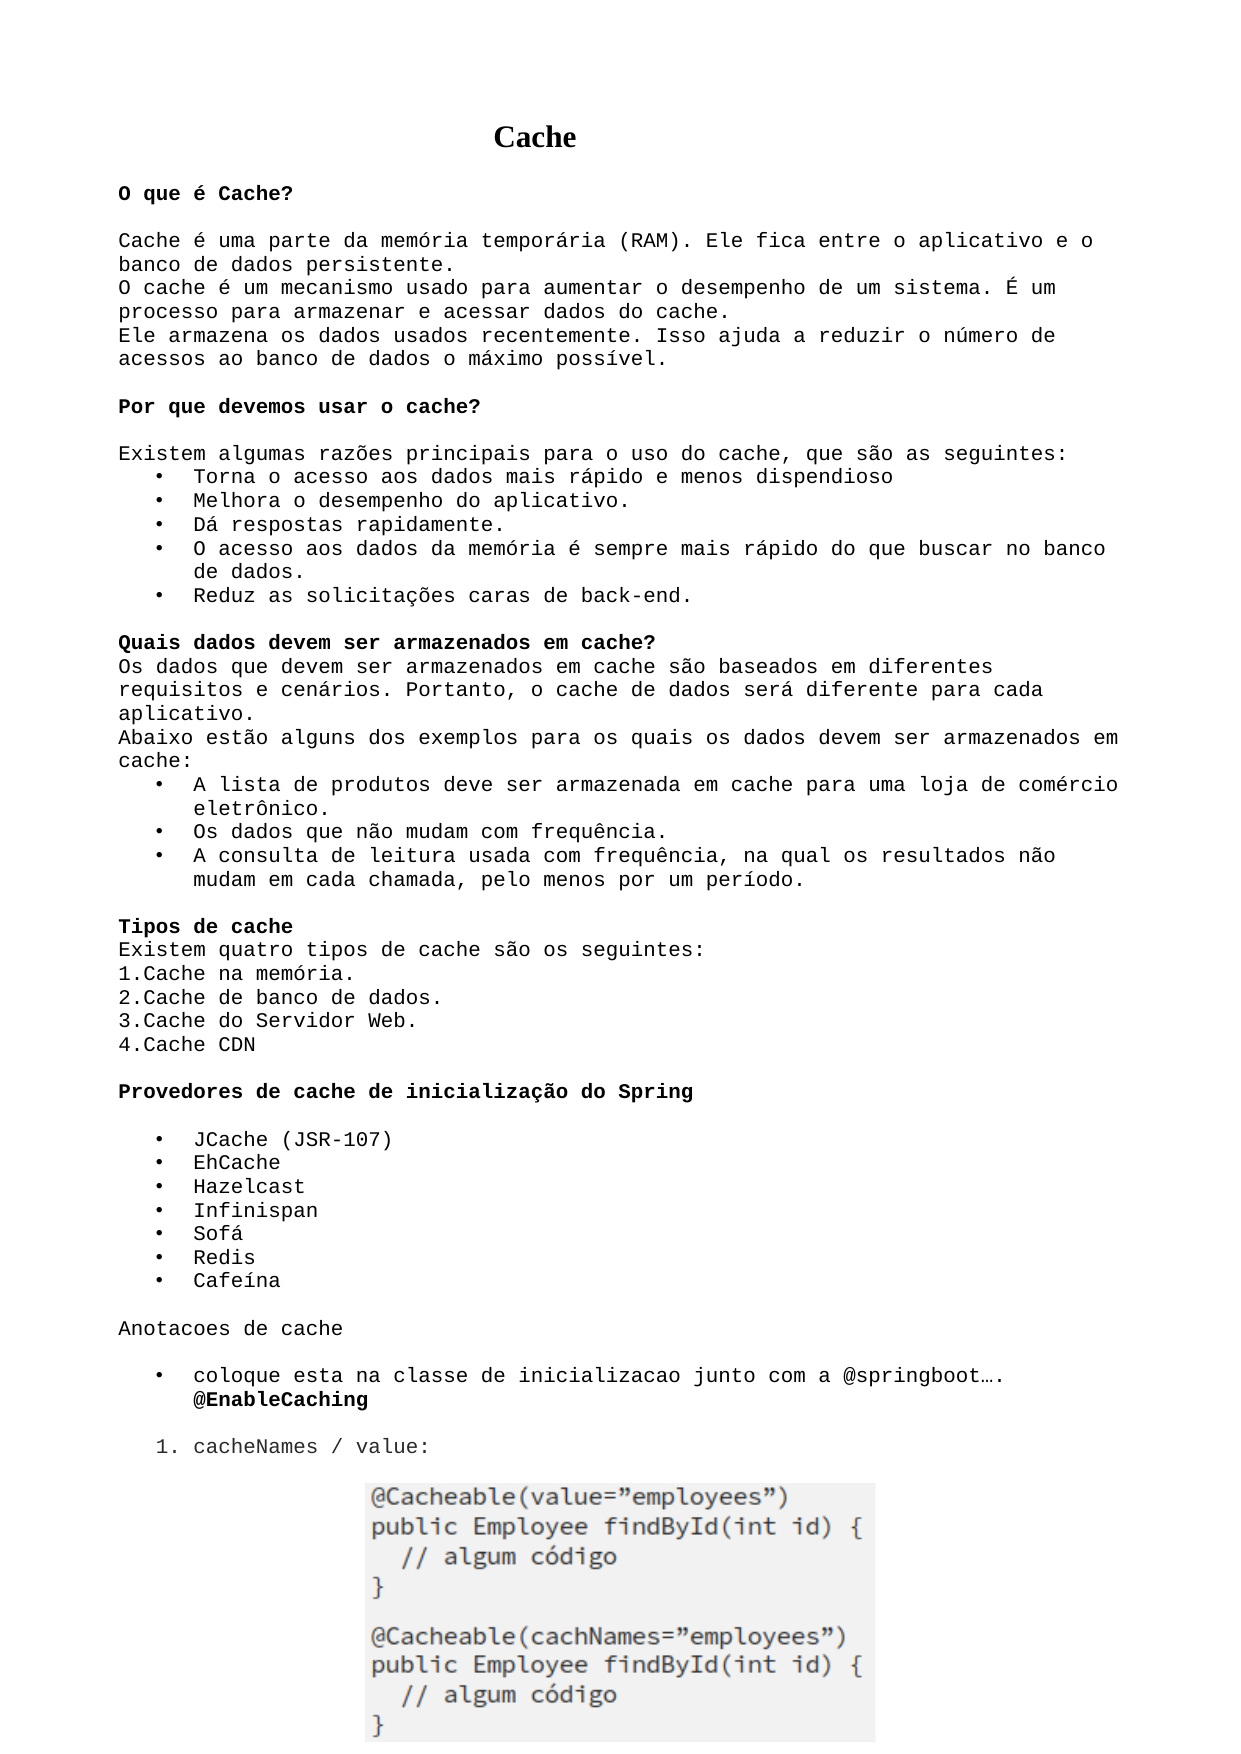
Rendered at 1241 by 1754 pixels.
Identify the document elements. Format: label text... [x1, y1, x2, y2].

text Anotacoes de cache [118, 1318, 1122, 1341]
list Dá respostas rapidamente. [156, 514, 1122, 537]
text Quais dados devem ser armazenados em cache? [118, 632, 1122, 656]
list Os dados que não mudam com frequência. [156, 821, 1122, 845]
text @EnableCaching [118, 1389, 1122, 1412]
list Reduz as solicitações caras de back-end. [156, 585, 1122, 608]
text O cache é um mecanismo usado para aumentar o desempenho de um sistema. É um processo para armazenar e acessar dados do cache. [118, 277, 1122, 325]
list A consulta de leitura usada com frequência, na qual os resultados não mudam em cada chamada, pelo menos por um período. [156, 845, 1122, 892]
text Provedores de cache de inicialização do Spring [118, 1081, 1122, 1105]
picture [364, 1483, 876, 1742]
list Redis [156, 1247, 1122, 1271]
text Os dados que devem ser armazenados em cache são baseados em diferentes requisitos e cenários. Portanto, o cache de dados será diferente para cada aplicativo. [118, 656, 1122, 727]
list Cache CDN [118, 1034, 1122, 1058]
text 1. cacheNames / value: [118, 1436, 1122, 1460]
text Cache é uma parte da memória temporária (RAM). Ele fica entre o aplicativo e o banco de dados persistente. [118, 230, 1122, 277]
text Tipos de cache [118, 916, 1122, 939]
list Cache na memória. [118, 963, 1122, 987]
list Infinispan [156, 1199, 1122, 1223]
text O que é Cache? [118, 183, 1122, 206]
list JCache (JSR-107) [156, 1129, 1122, 1152]
text Existem algumas razões principais para o uso do cache, que são as seguintes: [118, 443, 1122, 467]
text Por que devemos usar o cache? [118, 396, 1122, 419]
list EhCache [156, 1152, 1122, 1176]
list Hazelcast [156, 1176, 1122, 1199]
list Sofá [156, 1223, 1122, 1247]
text Cache [118, 118, 1122, 154]
list A lista de produtos deve ser armazenada em cache para uma loja de comércio eletrônico. [156, 774, 1122, 821]
list coloque esta na classe de inicializacao junto com a @springboot…. [156, 1365, 1122, 1389]
list O acesso aos dados da memória é sempre mais rápido do que buscar no banco de dados. [156, 537, 1122, 585]
text Abaixo estão alguns dos exemplos para os quais os dados devem ser armazenados em cache: [118, 727, 1122, 774]
list Cache de banco de dados. [118, 987, 1122, 1010]
list Melhora o desempenho do aplicativo. [156, 490, 1122, 514]
list Cache do Servidor Web. [118, 1010, 1122, 1034]
list Torna o acesso aos dados mais rápido e menos dispendioso [156, 467, 1122, 490]
text Existem quatro tipos de cache são os seguintes: [118, 939, 1122, 963]
text Ele armazena os dados usados ​​recentemente. Isso ajuda a reduzir o número de acessos ao banco de dados o máximo possível. [118, 325, 1122, 372]
list Cafeína [156, 1271, 1122, 1294]
